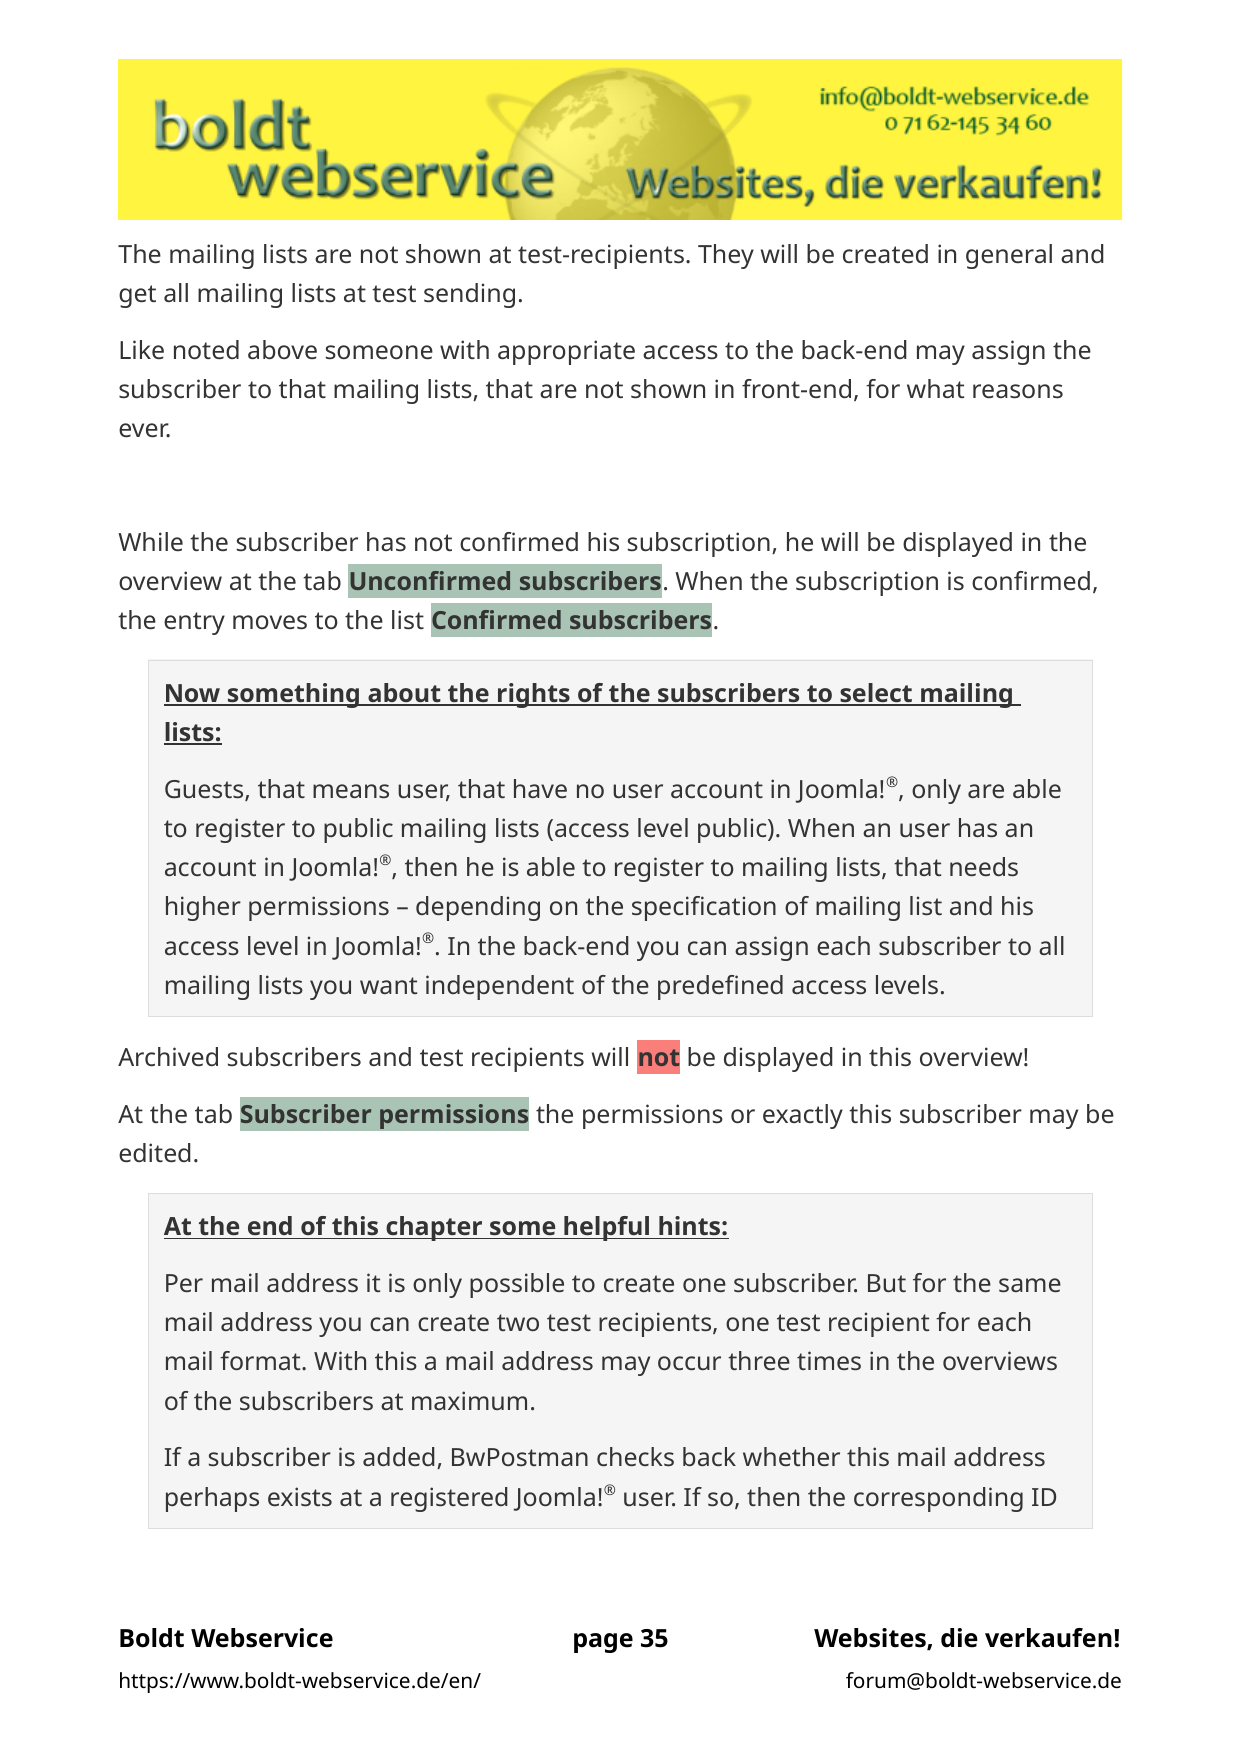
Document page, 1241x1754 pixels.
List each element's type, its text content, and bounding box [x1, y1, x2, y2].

text At the end of this chapter some helpful hints: [149, 1194, 1092, 1243]
text Archived subscribers and test recipients will not be displayed in this overview! [680, 1040, 1122, 1074]
text The mailing lists are not shown at test-recipients. They will be created in general and get all mailing lists at test sending. [118, 236, 1122, 309]
picture [118, 59, 1123, 220]
text At the tab Subscriber permissions the permissions or exactly this subscriber may be edited. [118, 1097, 1122, 1170]
text If a subscriber is added, BwPostman checks back whether this mail address perhaps exists at a registered Joomla!® user. If so, then the corresponding ID [149, 1424, 1092, 1528]
text Like noted above someone with appropriate access to the back-end may assign the subscriber to that mailing lists, that are not shown in front-end, for what reasons ever. [118, 332, 1122, 445]
text Per mail address it is only possible to create one subscriber. But for the same mail address you can create two test recipients, one test recipient for each mail format. With this a mail address may occur three times in the overviews of the subscribers at maximum. [149, 1250, 1092, 1417]
text Archived subscribers and test recipients will not be displayed in this overview! [118, 1040, 637, 1074]
text Now something about the rights of the subscribers to select mailing lists: [149, 661, 1092, 749]
text While the subscriber has not confirmed his subscription, he will be displayed in the overview at the tab Unconfirmed subscribers. When the subscription is confirmed, the entry moves to the list Confirmed subscribers. [118, 524, 1122, 637]
text Guests, that means user, that have no user account in Joomla!®, only are able to register to public mailing lists (access level public). When an user has an account in Joomla!®, then he is able to register to mailing lists, that needs higher permissions – depending on the specification of mailing list and his access level in Joomla!®. In the back-end you can assign each subscriber to all mailing lists you want independent of the predefined access levels. [149, 756, 1092, 1016]
